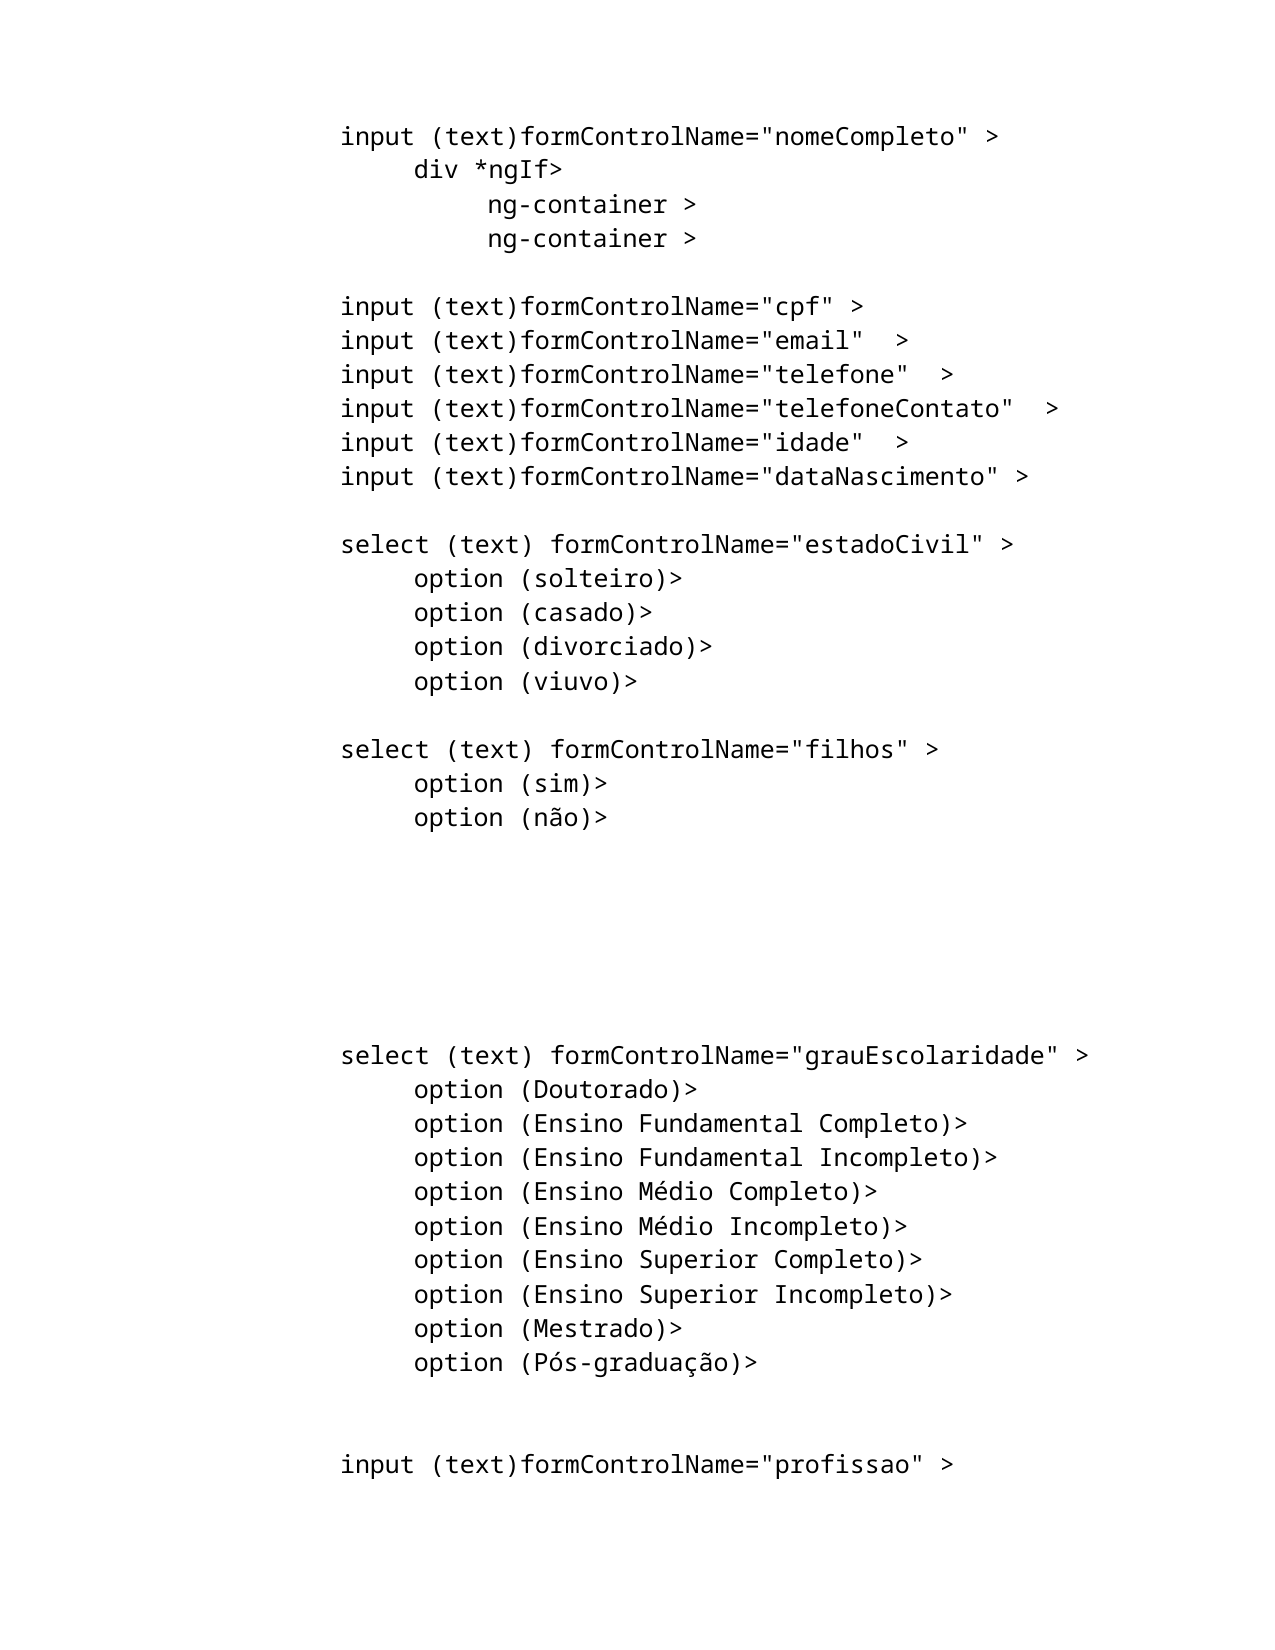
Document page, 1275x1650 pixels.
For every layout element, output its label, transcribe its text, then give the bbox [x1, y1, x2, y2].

text select (text) formControlName="grauEscolaridade" > [118, 1038, 1157, 1072]
text option (viuvo)> [118, 663, 1157, 697]
text ng-container > [118, 220, 1157, 254]
text select (text) formControlName="filhos" > [118, 731, 1157, 765]
text div *ngIf> [118, 152, 1157, 186]
text input (text)formControlName="nomeCompleto" > [118, 118, 1157, 152]
text option (Ensino Médio Incompleto)> [118, 1208, 1157, 1242]
text input (text)formControlName="telefoneContato" > [118, 391, 1157, 425]
text option (solteiro)> [118, 561, 1157, 595]
text input (text)formControlName="idade" > [118, 425, 1157, 459]
text option (Ensino Médio Completo)> [118, 1174, 1157, 1208]
text option (casado)> [118, 595, 1157, 629]
text option (sim)> [118, 765, 1157, 799]
text input (text)formControlName="email" > [118, 322, 1157, 357]
text input (text)formControlName="telefone" > [118, 357, 1157, 391]
text option (Doutorado)> [118, 1072, 1157, 1106]
text option (Mestrado)> [118, 1310, 1157, 1344]
text option (Ensino Superior Incompleto)> [118, 1276, 1157, 1310]
text option (divorciado)> [118, 629, 1157, 663]
text option (Ensino Fundamental Completo)> [118, 1106, 1157, 1140]
text option (Pós-graduação)> [118, 1344, 1157, 1378]
text select (text) formControlName="estadoCivil" > [118, 527, 1157, 561]
text option (Ensino Fundamental Incompleto)> [118, 1140, 1157, 1174]
text option (não)> [118, 799, 1157, 833]
text input (text)formControlName="cpf" > [118, 288, 1157, 322]
text ng-container > [118, 186, 1157, 220]
text input (text)formControlName="dataNascimento" > [118, 459, 1157, 493]
text option (Ensino Superior Completo)> [118, 1242, 1157, 1276]
text input (text)formControlName="profissao" > [118, 1447, 1157, 1481]
